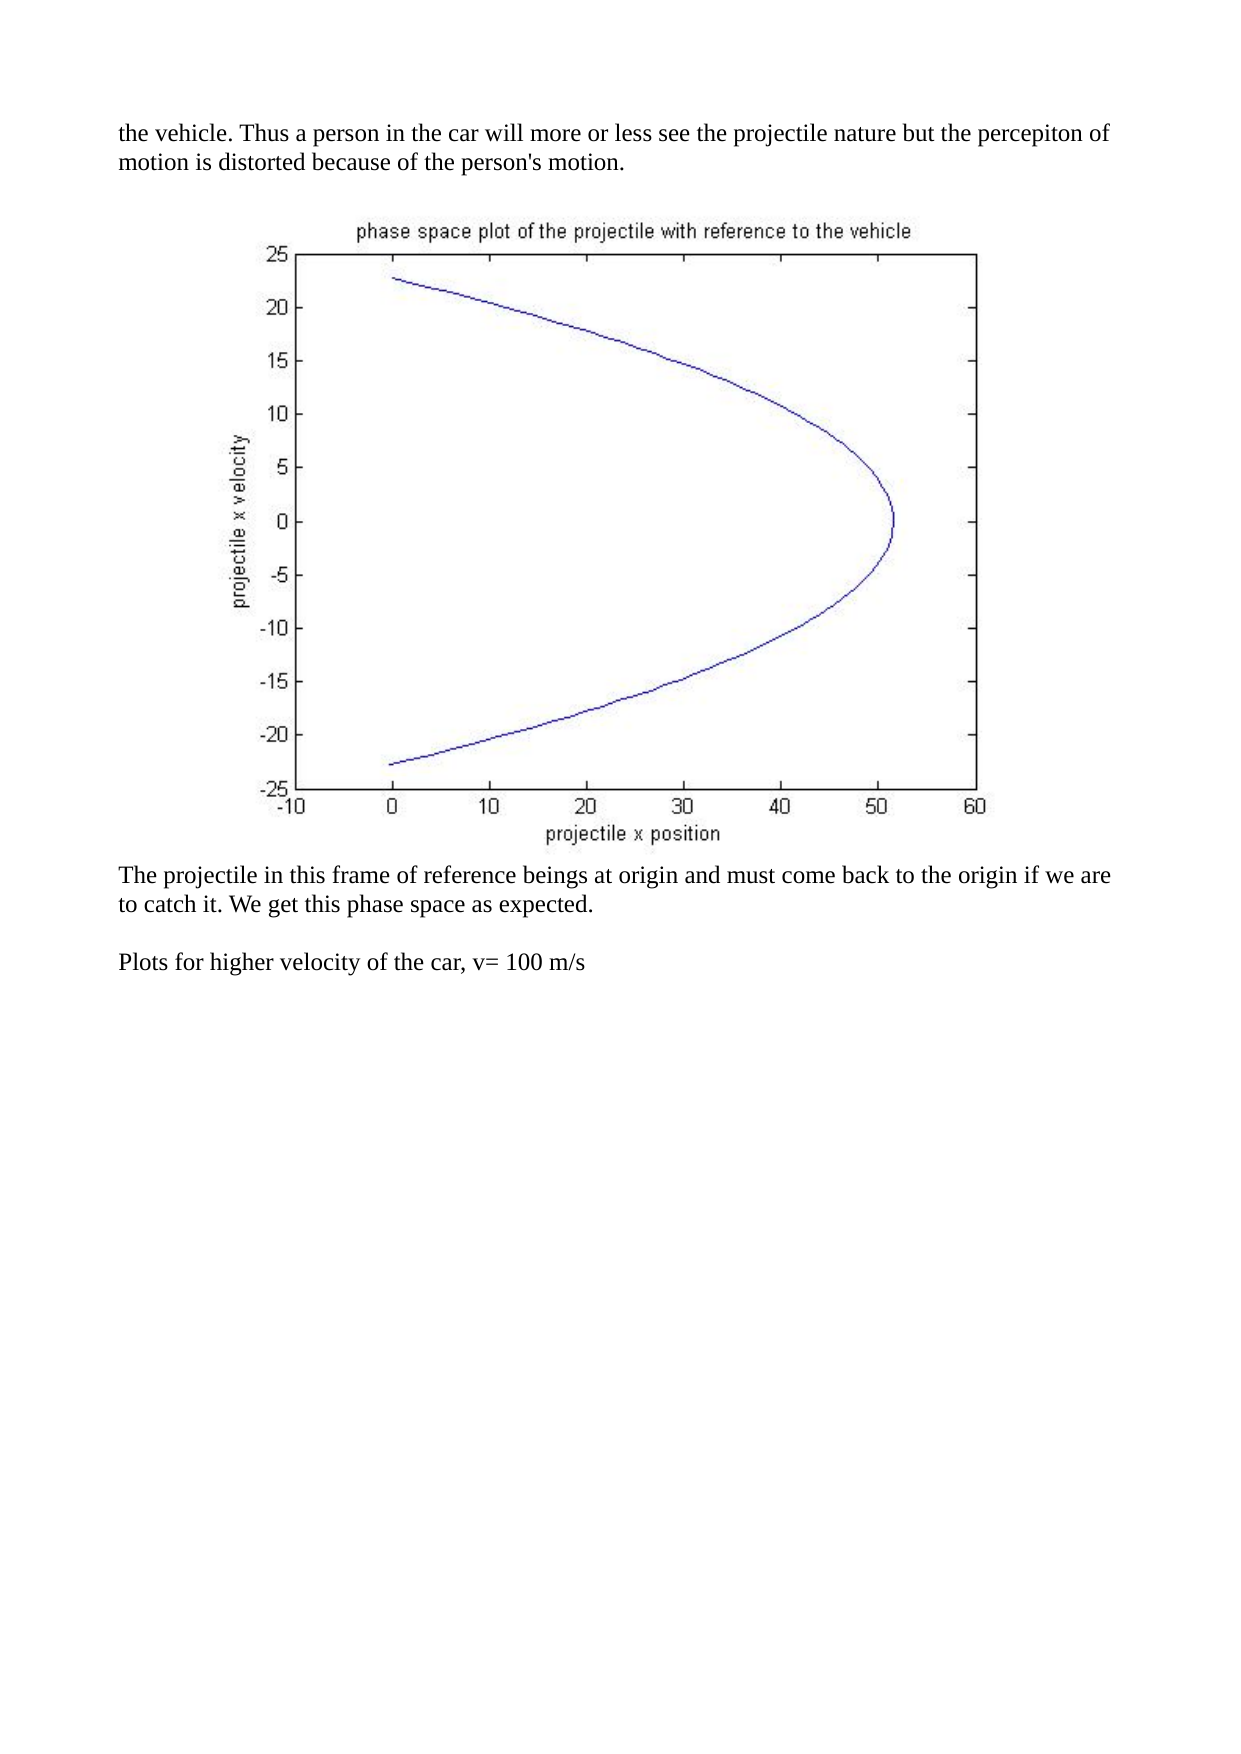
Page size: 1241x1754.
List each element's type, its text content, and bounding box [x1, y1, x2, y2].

picture [181, 204, 1059, 861]
text The projectile in this frame of reference beings at origin and must come back to the origin if we are to catch it. We get this phase space as expected. [118, 204, 1122, 918]
text the vehicle. Thus a person in the car will more or less see the projectile nature but the percepiton of motion is distorted because of the person's motion. [118, 118, 1122, 176]
text Plots for higher velocity of the car, v= 100 m/s [118, 947, 1122, 976]
